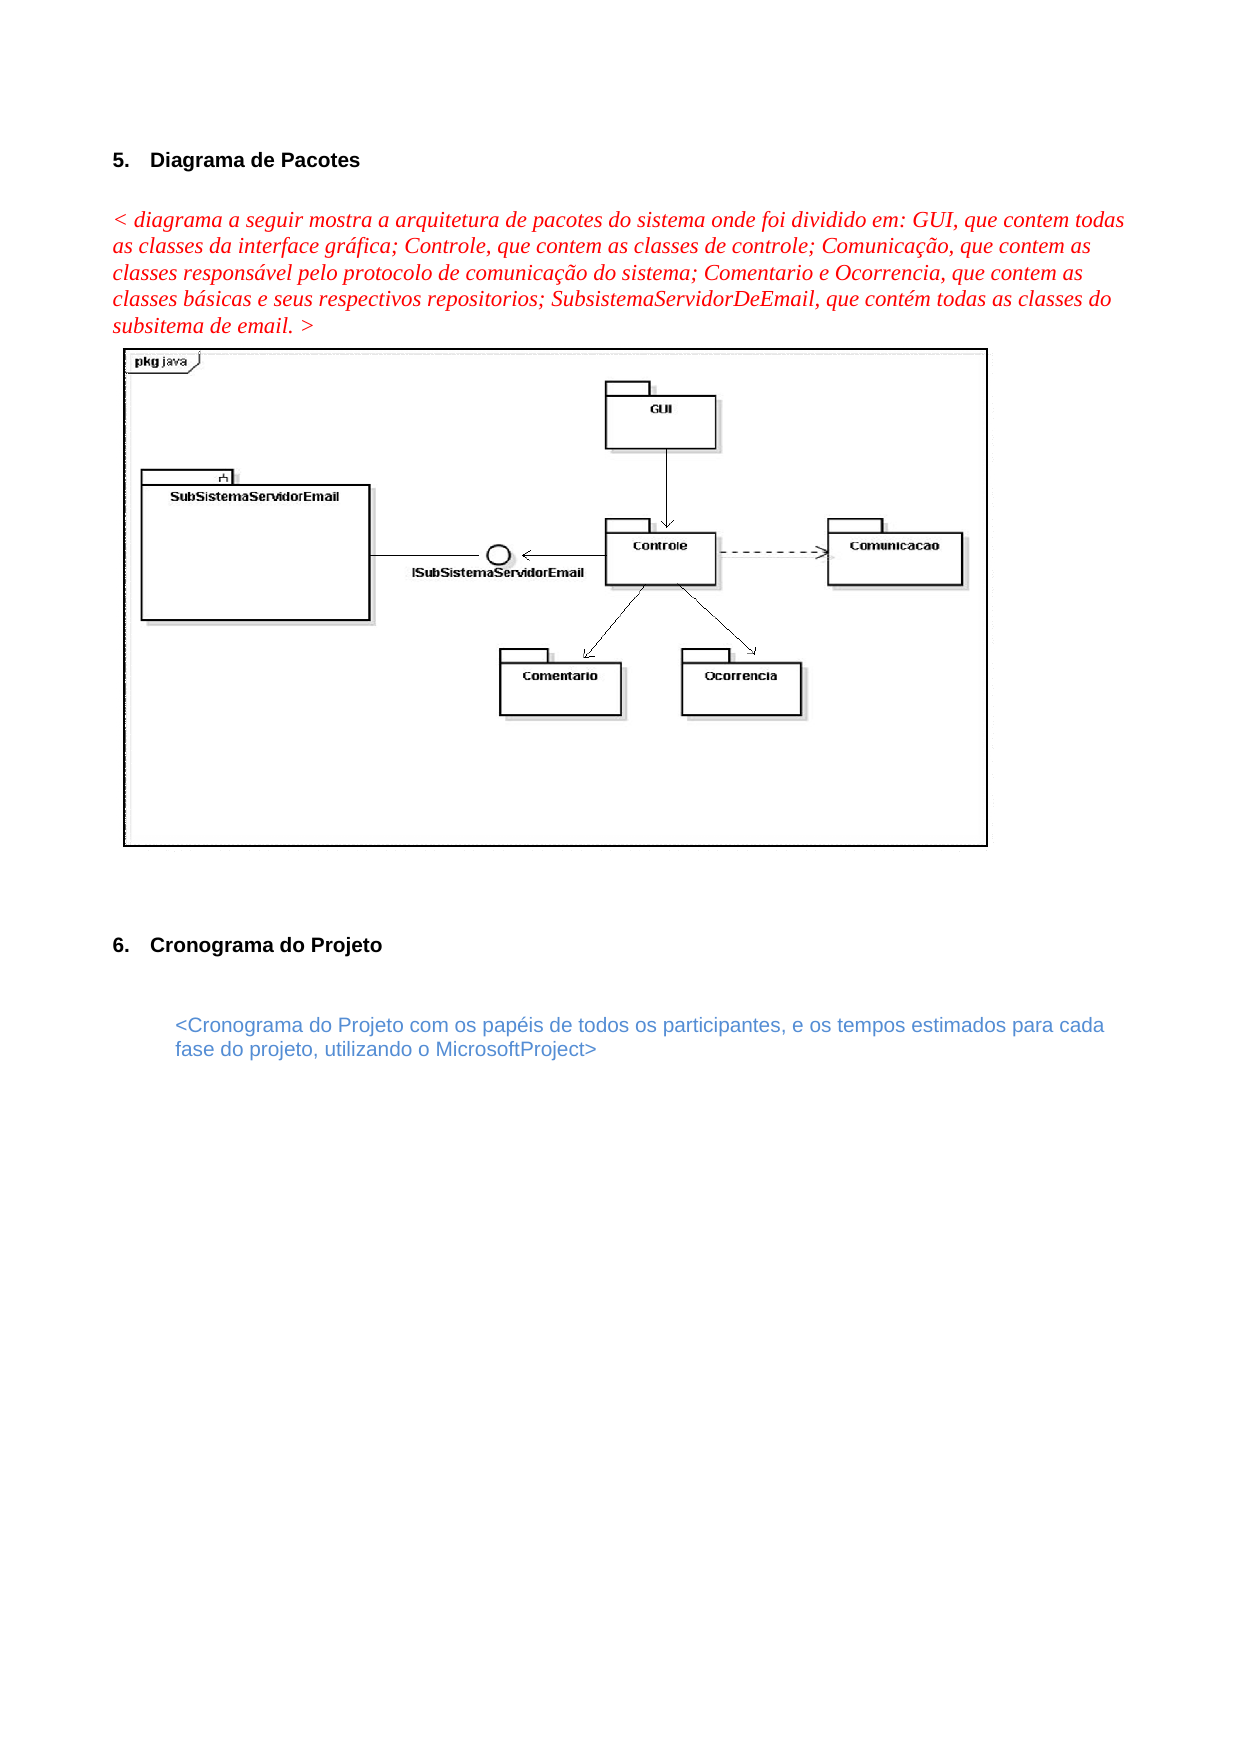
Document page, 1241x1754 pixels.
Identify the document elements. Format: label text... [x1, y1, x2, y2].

text <Cronograma do Projeto com os papéis de todos os participantes, e os tempos estimados para cada fase do projeto, utilizando o MicrosoftProject> [175, 1013, 1137, 1061]
picture [112, 338, 998, 858]
subtitle Diagrama de Pacotes [112, 148, 1137, 172]
text < diagrama a seguir mostra a arquitetura de pacotes do sistema onde foi dividido em: GUI, que contem todas as classes da interface gráfica; Controle, que contem as classes de controle; Comunicação, que contem as classes responsável pelo protocolo de comunicação do sistema; Comentario e Ocorrencia, que contem as classes básicas e seus respectivos repositorios; SubsistemaServidorDeEmail, que contém todas as classes do subsitema de email. > [112, 206, 1137, 338]
subtitle Cronograma do Projeto [112, 933, 1137, 957]
